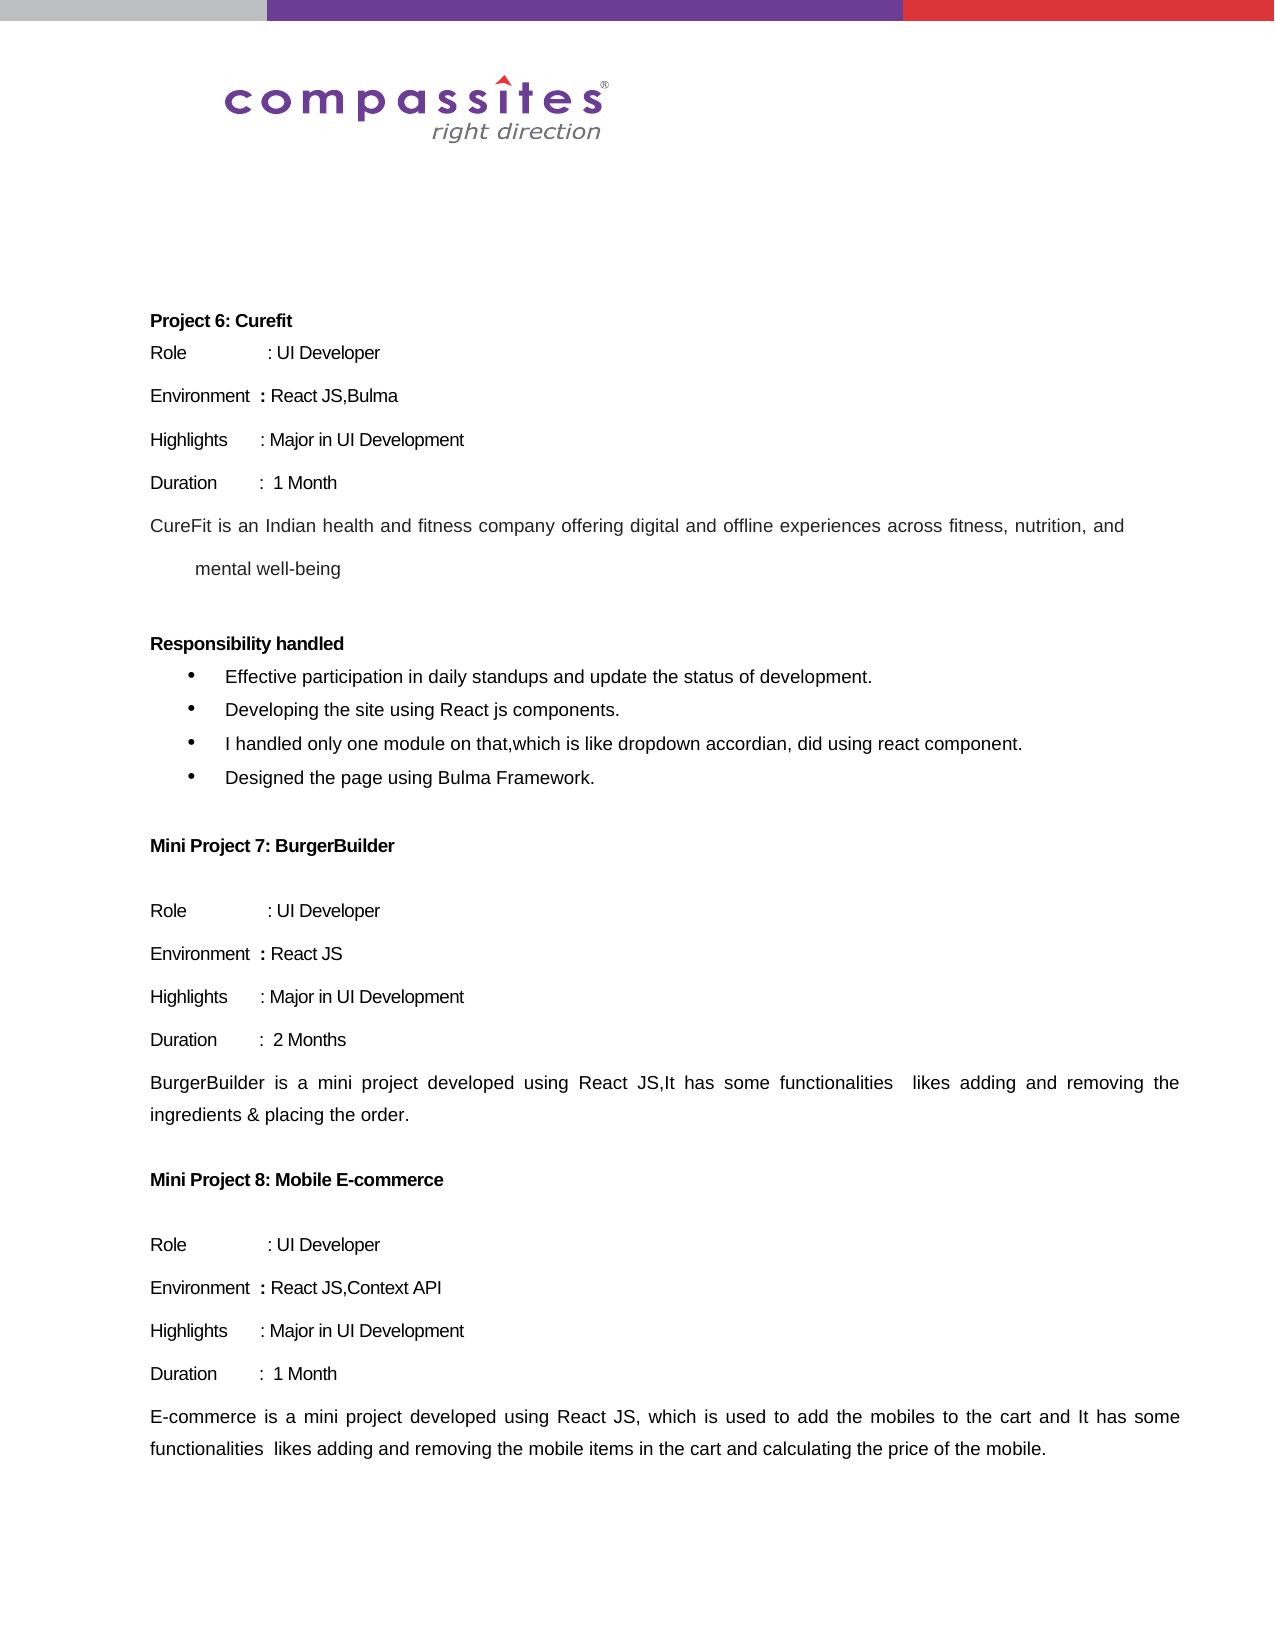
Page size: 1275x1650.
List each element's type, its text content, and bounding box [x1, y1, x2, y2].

list Developing the site using React js components. [187, 699, 1125, 722]
list CureFit is an Indian health and fitness company offering digital and offline experiences across fitness, nutrition, and mental well-being [150, 514, 1125, 579]
list Highlights : Major in UI Development [150, 428, 1125, 450]
list Highlights : Major in UI Development [150, 986, 1125, 1007]
list Responsibility handled [150, 633, 1125, 655]
list Project 6: Curefit [150, 310, 1125, 331]
text E-commerce is a mini project developed using React JS, which is used to add the mobiles to the cart and It has some functionalities likes adding and removing the mobile items in the cart and calculating the price of the mobile. [150, 1406, 1181, 1460]
list Role : UI Developer [150, 342, 1125, 364]
list Duration : 2 Months [150, 1029, 1125, 1050]
list Duration : 1 Month [150, 471, 1125, 493]
list Role : UI Developer [150, 1233, 1125, 1255]
list Role : UI Developer [150, 899, 1125, 921]
list Environment : React JS [150, 942, 1125, 964]
list Highlights : Major in UI Development [150, 1319, 1125, 1341]
list Effective participation in daily standups and update the status of development. [187, 665, 1125, 688]
list Designed the page using Bulma Framework. [187, 767, 1125, 789]
text BurgerBuilder is a mini project developed using React JS,It has some functionalities likes adding and removing the ingredients & placing the order. [150, 1072, 1181, 1126]
list Mini Project 8: Mobile E-commerce [150, 1169, 1125, 1190]
list Environment : React JS,Context API [150, 1276, 1125, 1298]
list Mini Project 7: BurgerBuilder [150, 835, 1125, 856]
list Duration : 1 Month [150, 1363, 1125, 1384]
list Environment : React JS,Bulma [150, 385, 1125, 407]
list I handled only one module on that,which is like dropdown accordian, did using react component. [187, 733, 1125, 755]
